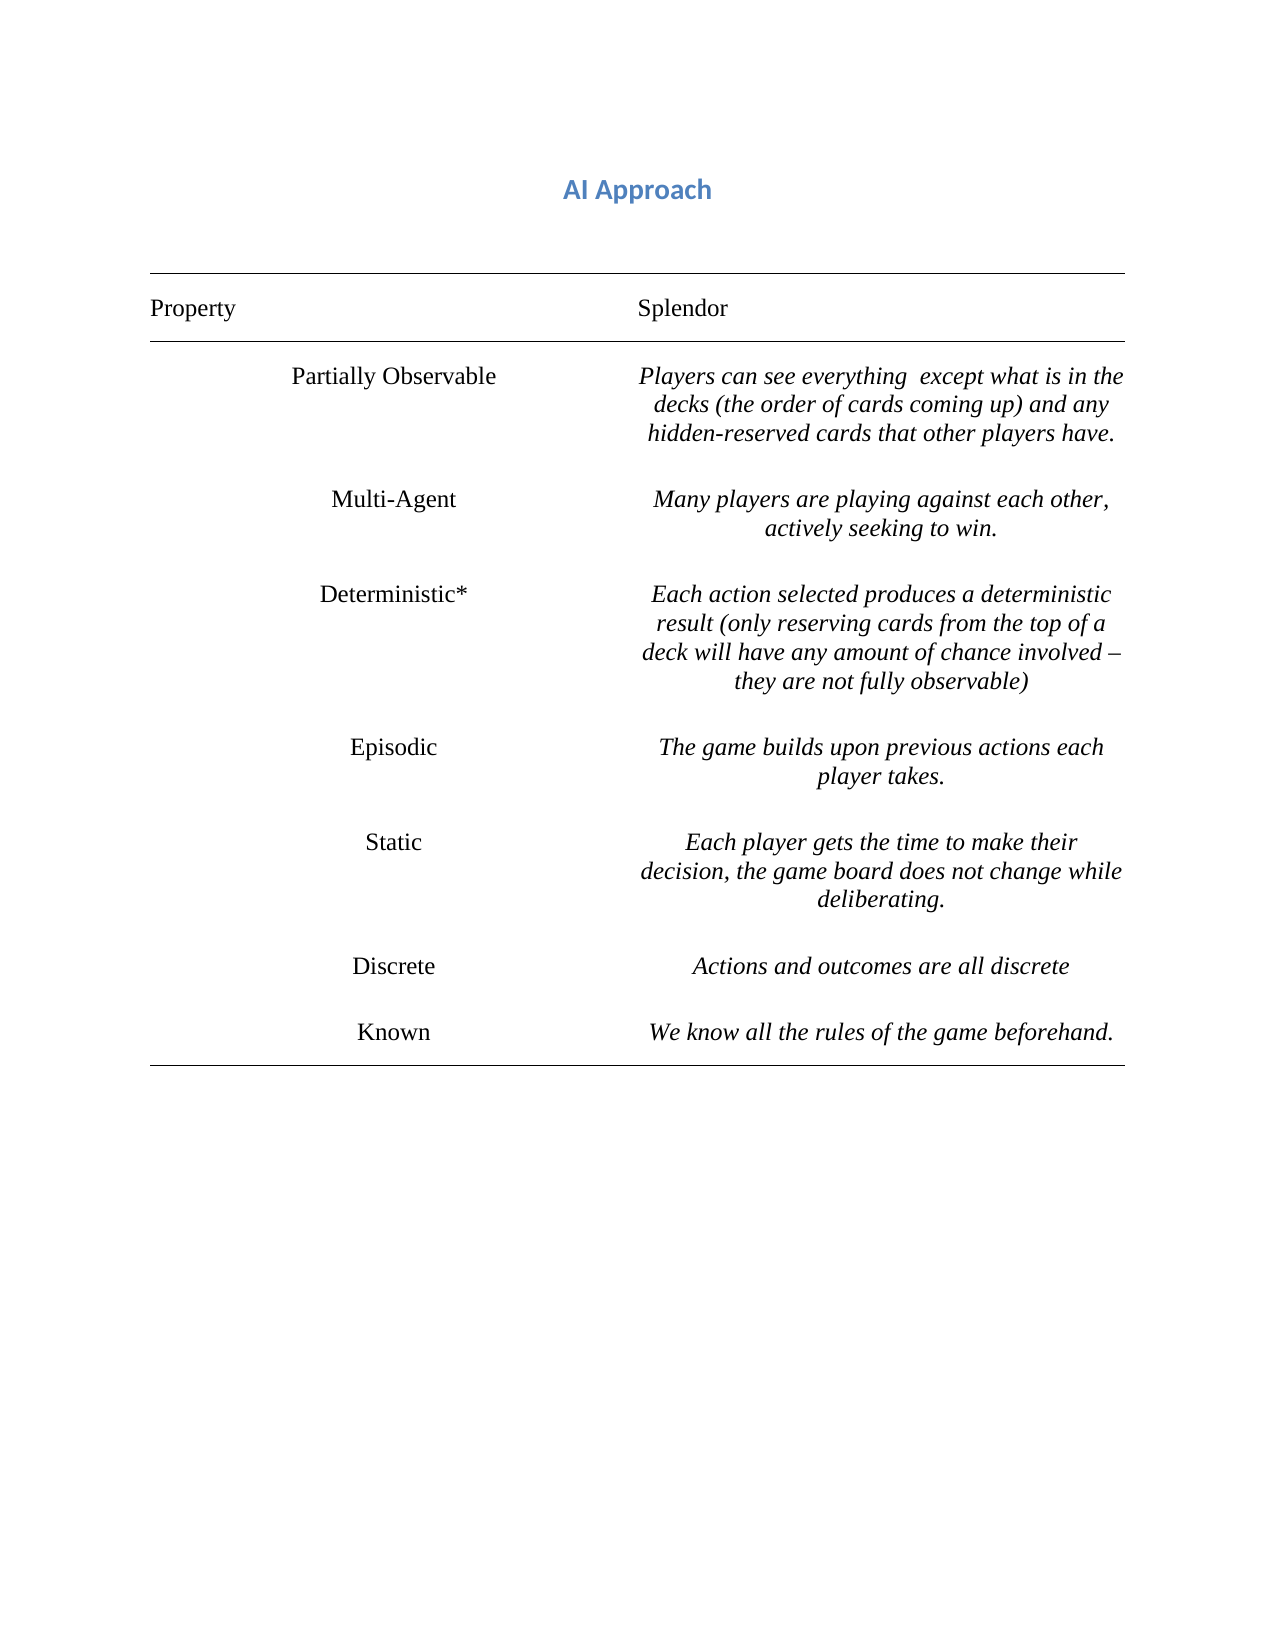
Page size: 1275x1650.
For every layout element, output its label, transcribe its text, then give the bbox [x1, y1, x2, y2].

table_cell Known [150, 998, 637, 1064]
table_cell Actions and outcomes are all discrete [638, 932, 1125, 998]
table_cell Partially Observable [150, 342, 637, 466]
table_cell Static [150, 808, 637, 932]
table_cell We know all the rules of the game beforehand. [638, 998, 1125, 1064]
table_header Splendor [638, 274, 1125, 341]
table_cell The game builds upon previous actions each player takes. [638, 713, 1125, 808]
table_header Property [150, 274, 637, 341]
table_cell Multi-Agent [150, 466, 637, 561]
table_cell Each player gets the time to make their decision, the game board does not change while deliberating. [638, 808, 1125, 932]
table_cell Discrete [150, 932, 637, 998]
subtitle AI Approach [150, 171, 1125, 206]
table_cell Many players are playing against each other, actively seeking to win. [638, 466, 1125, 561]
table_cell Episodic [150, 713, 637, 808]
table_cell Players can see everything except what is in the decks (the order of cards coming up) and any hidden-reserved cards that other players have. [638, 342, 1125, 466]
table_cell Each action selected produces a deterministic result (only reserving cards from the top of a deck will have any amount of chance involved – they are not fully observable) [638, 561, 1125, 713]
table_cell Deterministic* [150, 561, 637, 713]
